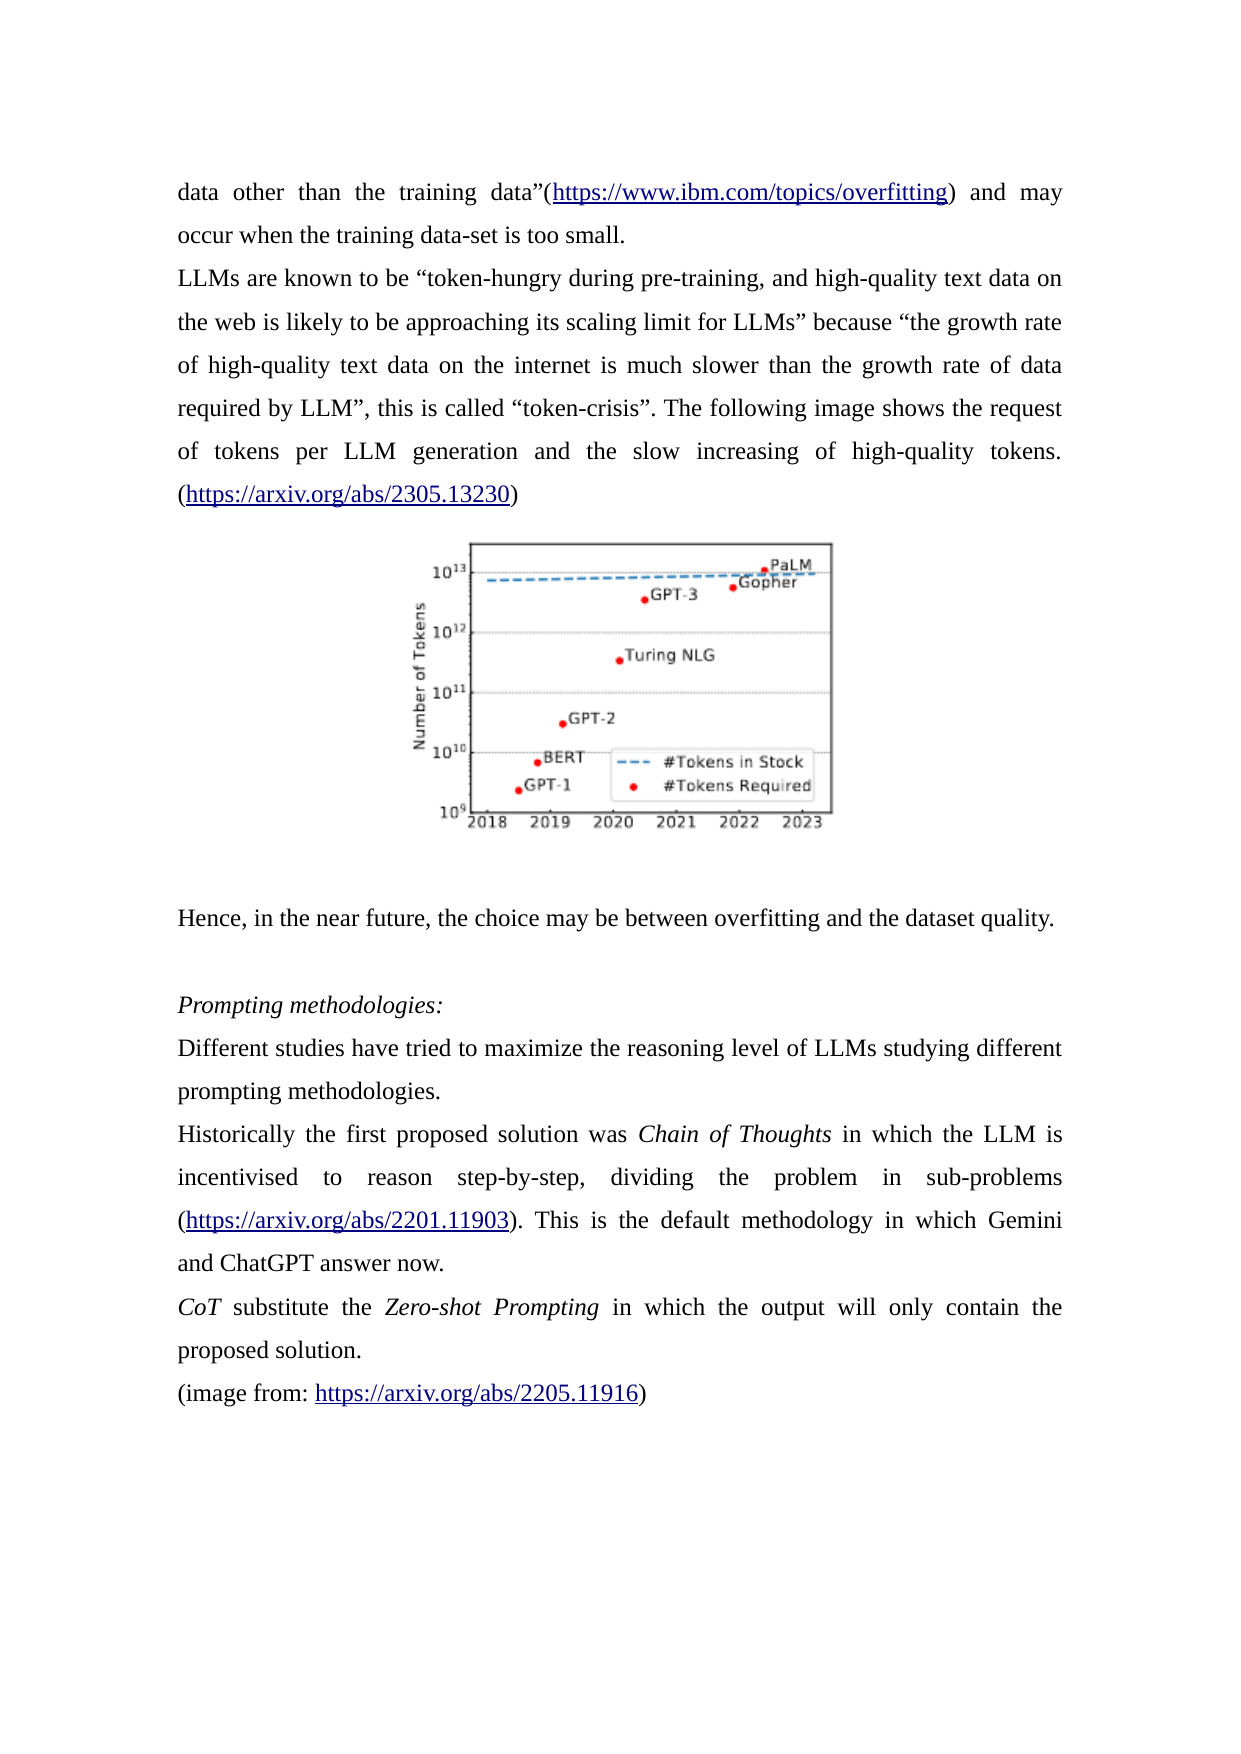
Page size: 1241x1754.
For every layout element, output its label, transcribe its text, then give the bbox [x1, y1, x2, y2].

text data other than the training data”(https://www.ibm.com/topics/overfitting) and may occur when the training data-set is too small. [177, 177, 1063, 249]
text CoT substitute the Zero-shot Prompting in which the output will only contain the proposed solution. [177, 1292, 1063, 1363]
picture [395, 522, 846, 832]
text (image from: https://arxiv.org/abs/2205.11916) [177, 1378, 1063, 1407]
text Prompting methodologies: [177, 990, 1063, 1018]
text Historically the first proposed solution was Chain of Thoughts in which the LLM is incentivised to reason step-by-step, dividing the problem in sub-problems (https://arxiv.org/abs/2201.11903). This is the default methodology in which Gemini and ChatGPT answer now. [177, 1119, 1063, 1277]
text Hence, in the near future, the choice may be between overfitting and the dataset quality. [177, 903, 1063, 932]
text Different studies have tried to maximize the reasoning level of LLMs studying different prompting methodologies. [177, 1033, 1063, 1105]
text LLMs are known to be “token-hungry during pre-training, and high-quality text data on the web is likely to be approaching its scaling limit for LLMs” because “the growth rate of high-quality text data on the internet is much slower than the growth rate of data required by LLM”, this is called “token-crisis”. The following image shows the request of tokens per LLM generation and the slow increasing of high-quality tokens.(https://arxiv.org/abs/2305.13230) [177, 263, 1063, 508]
